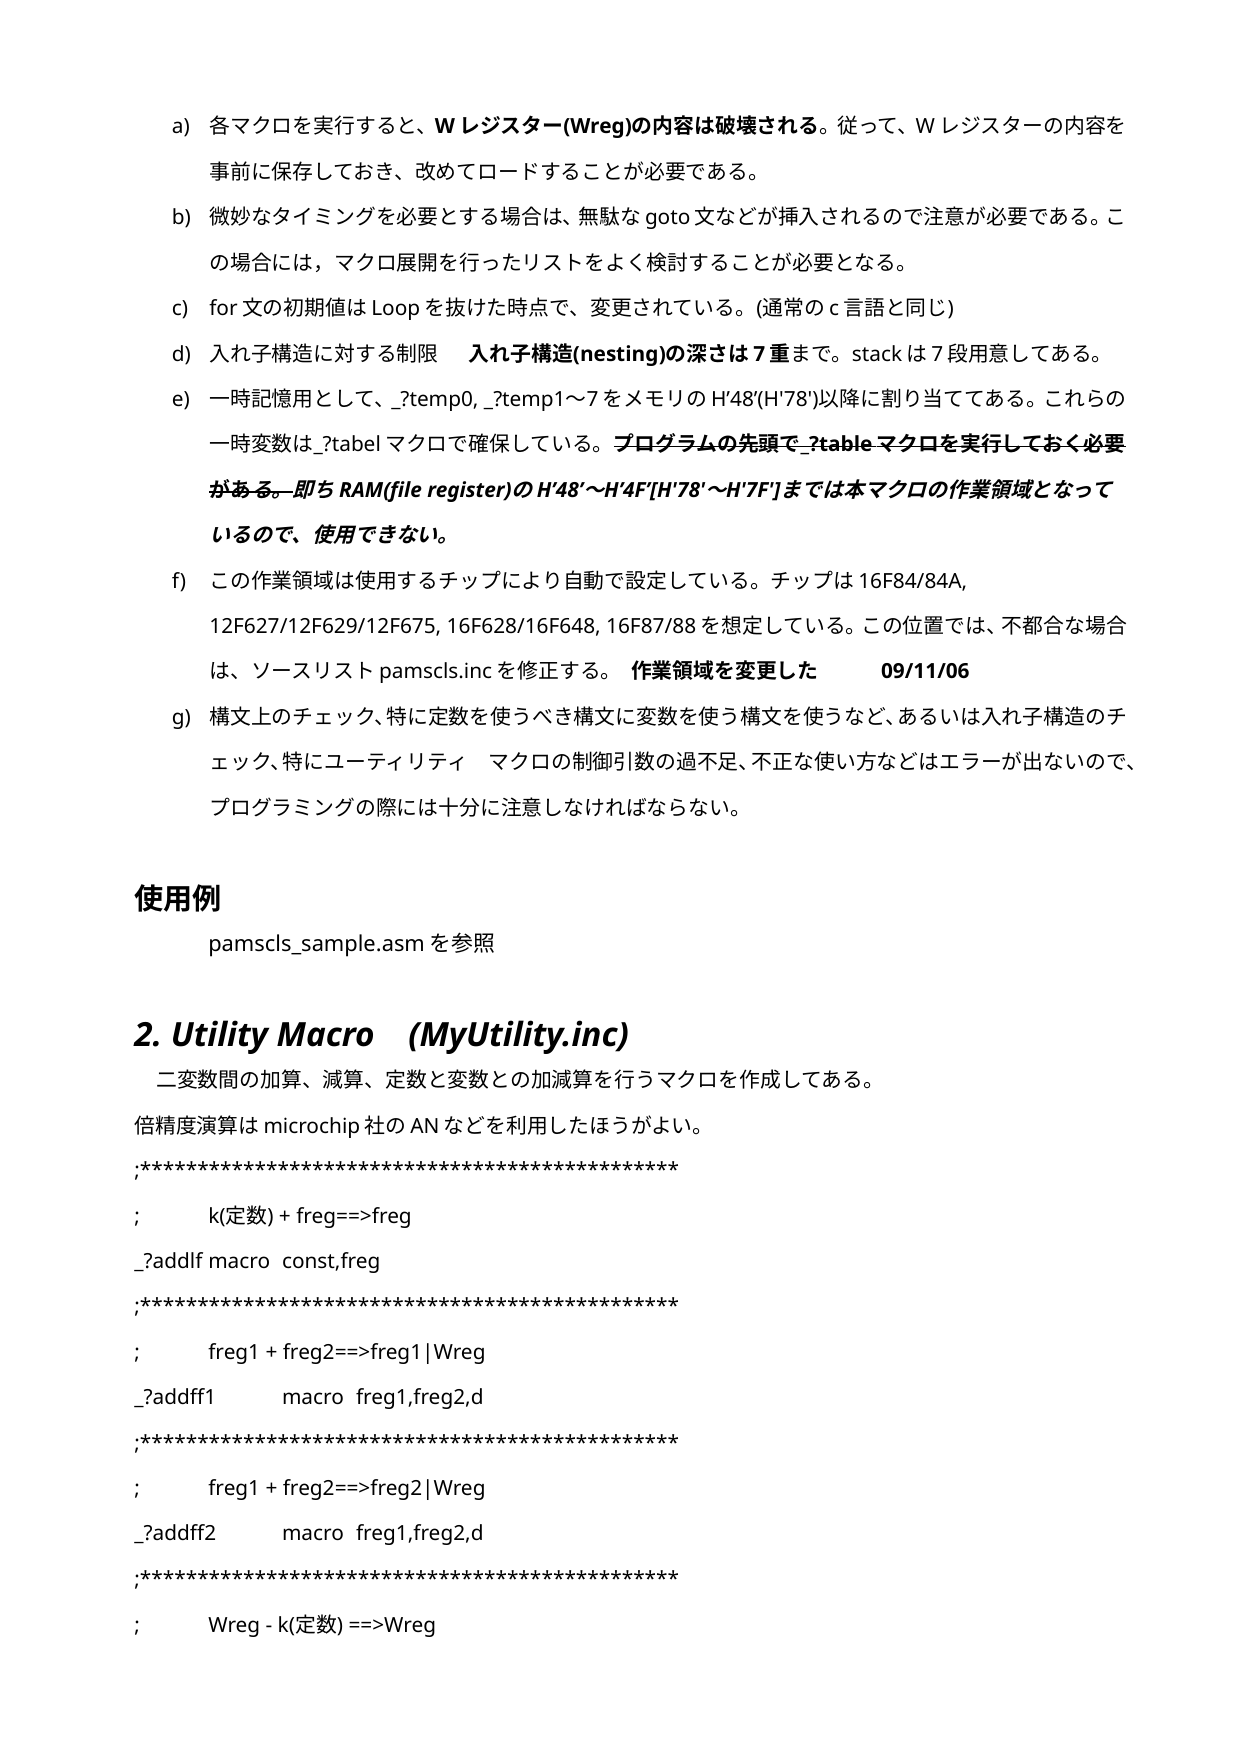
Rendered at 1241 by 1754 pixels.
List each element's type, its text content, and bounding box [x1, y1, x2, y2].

text ; freg1 + freg2==>freg1|Wreg [134, 1327, 1126, 1373]
list 各マクロを実行すると、Wレジスター(Wreg)の内容は破壊される。従って、Wレジスターの内容を事前に保存しておき、改めてロードすることが必要である。 [172, 101, 1126, 192]
text ;*********************************************** [134, 1146, 1126, 1191]
list for文の初期値はLoopを抜けた時点で、変更されている。(通常のc言語と同じ) [172, 283, 1126, 328]
list この作業領域は使用するチップにより自動で設定している。チップは16F84/84A, 12F627/12F629/12F675, 16F628/16F648, 16F87/88を想定している。この位置では、不都合な場合は、ソースリストpamscls.incを修正する。 作業領域を変更した 09/11/06 [172, 555, 1126, 692]
list 微妙なタイミングを必要とする場合は、無駄なgoto文などが挿入されるので注意が必要である。この場合には，マクロ展開を行ったリストをよく検討することが必要となる。 [172, 192, 1126, 283]
text ; freg1 + freg2==>freg2|Wreg [134, 1464, 1126, 1509]
text 二変数間の加算、減算、定数と変数との加減算を行うマクロを作成してある。 [134, 1055, 1126, 1100]
text ; k(定数) + freg==>freg [134, 1191, 1126, 1237]
text _?addff1 macro freg1,freg2,d [134, 1373, 1126, 1418]
list 入れ子構造に対する制限 入れ子構造(nesting)の深さは7重まで。stackは7段用意してある。 [172, 328, 1126, 374]
text 倍精度演算はmicrochip社のANなどを利用したほうがよい。 [134, 1100, 1126, 1146]
list 構文上のチェック、特に定数を使うべき構文に変数を使う構文を使うなど、あるいは入れ子構造のチェック、特にユーティリティ マクロの制御引数の過不足、不正な使い方などはエラーが出ないので、プログラミングの際には十分に注意しなければならない。 [172, 692, 1126, 828]
text _?addlf macro const,freg [134, 1237, 1126, 1282]
text pamscls_sample.asmを参照 [134, 919, 1126, 964]
list 一時記憶用として、_?temp0, _?temp1～7をメモリのH’48’(H'78')以降に割り当ててある。これらの一時変数は_?tabelマクロで確保している。プログラムの先頭で_?tableマクロを実行しておく必要がある。即ち RAM(file register)のH’48’～H’4F’[H'78'～H'7F']までは本マクロの作業領域となっているので、使用できない。 [172, 374, 1126, 555]
text ;*********************************************** [134, 1554, 1126, 1600]
text ;*********************************************** [134, 1418, 1126, 1464]
text 使用例 [134, 873, 1126, 919]
text 2. Utility Macro (MyUtility.inc) [134, 1009, 1126, 1055]
text ; Wreg - k(定数) ==>Wreg [134, 1600, 1126, 1645]
text _?addff2 macro freg1,freg2,d [134, 1509, 1126, 1554]
text ;*********************************************** [134, 1282, 1126, 1327]
